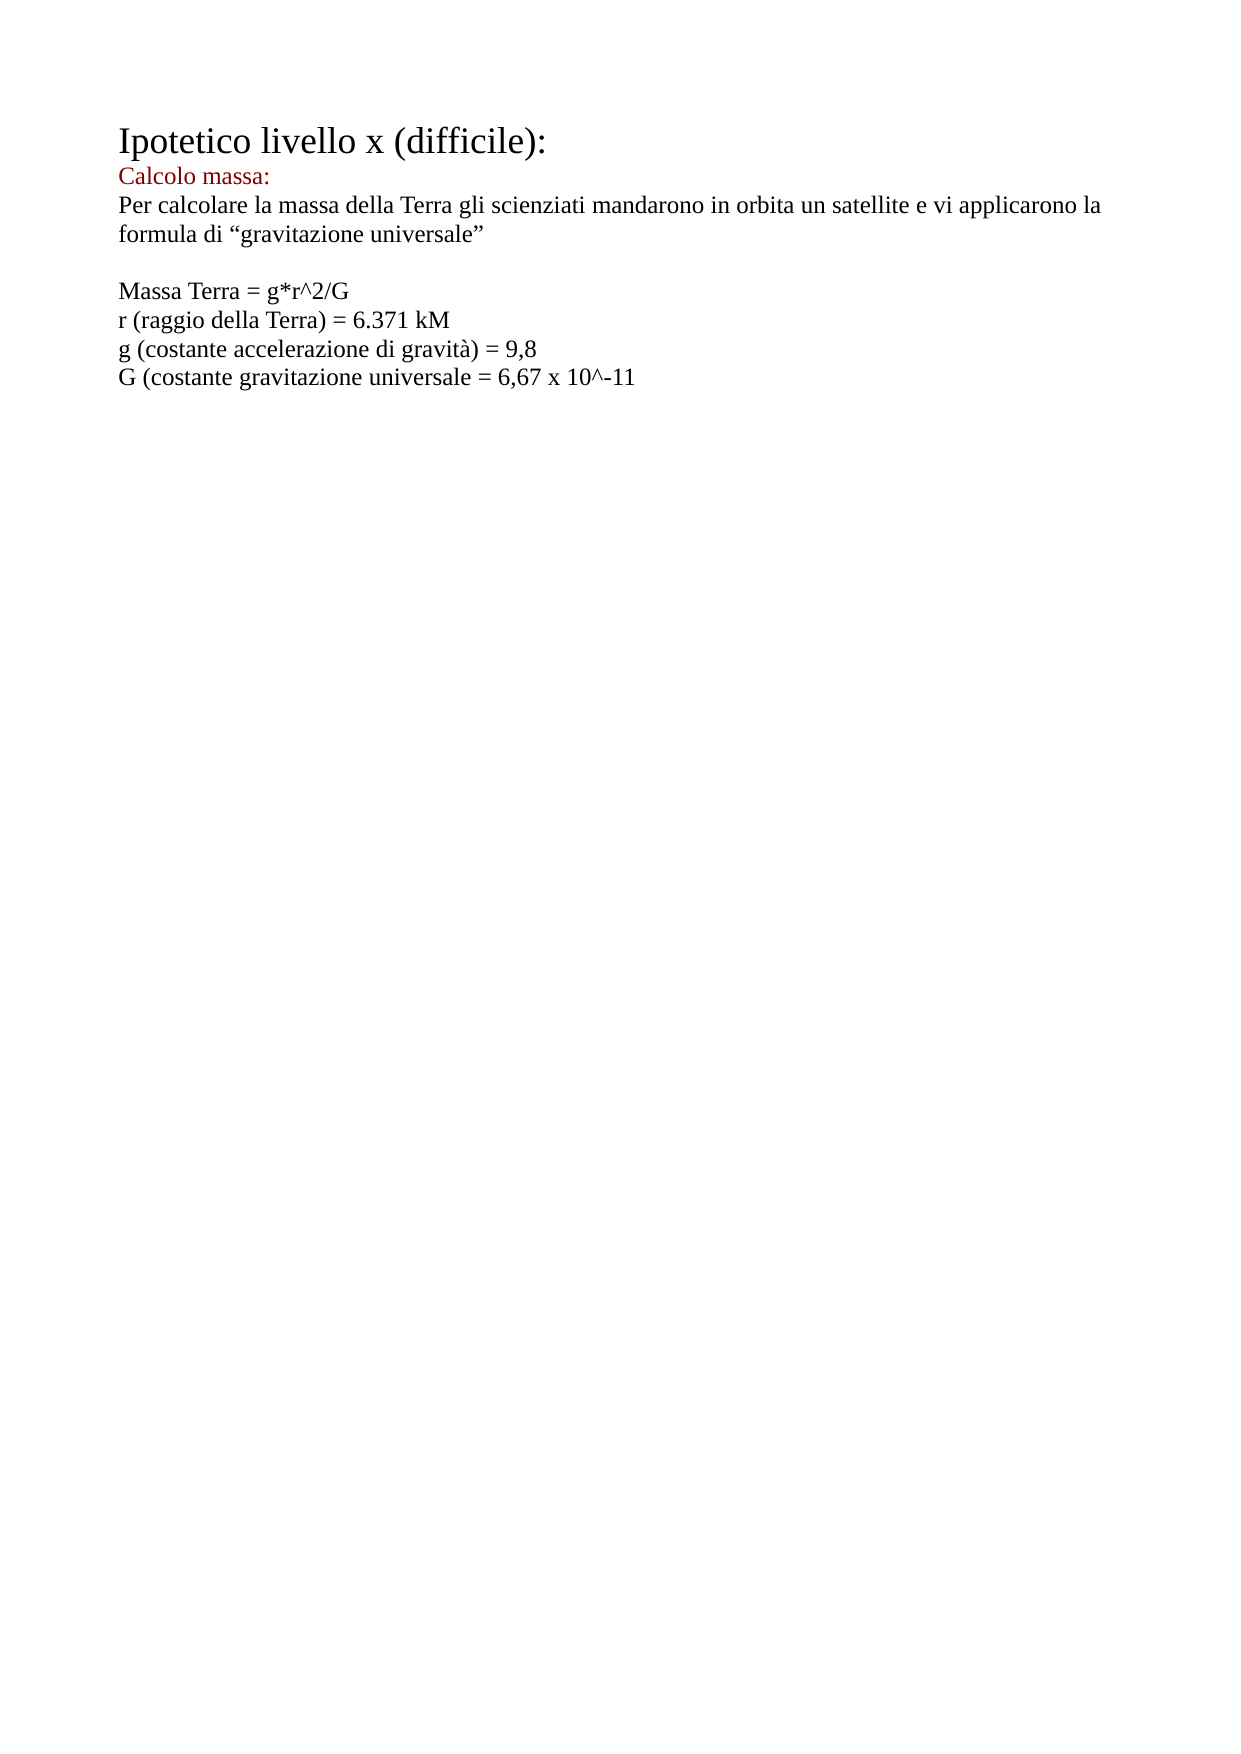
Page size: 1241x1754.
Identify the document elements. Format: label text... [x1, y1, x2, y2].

text Calcolo massa: [118, 161, 1122, 190]
text r (raggio della Terra) = 6.371 kM [118, 305, 1122, 334]
text G (costante gravitazione universale = 6,67 x 10^-11 [118, 362, 1122, 391]
text Per calcolare la massa della Terra gli scienziati mandarono in orbita un satellite e vi applicarono la formula di “gravitazione universale” [118, 190, 1122, 247]
text Ipotetico livello x (difficile): [118, 118, 1122, 161]
text g (costante accelerazione di gravità) = 9,8 [118, 334, 1122, 362]
text Massa Terra = g*r^2/G [118, 276, 1122, 305]
